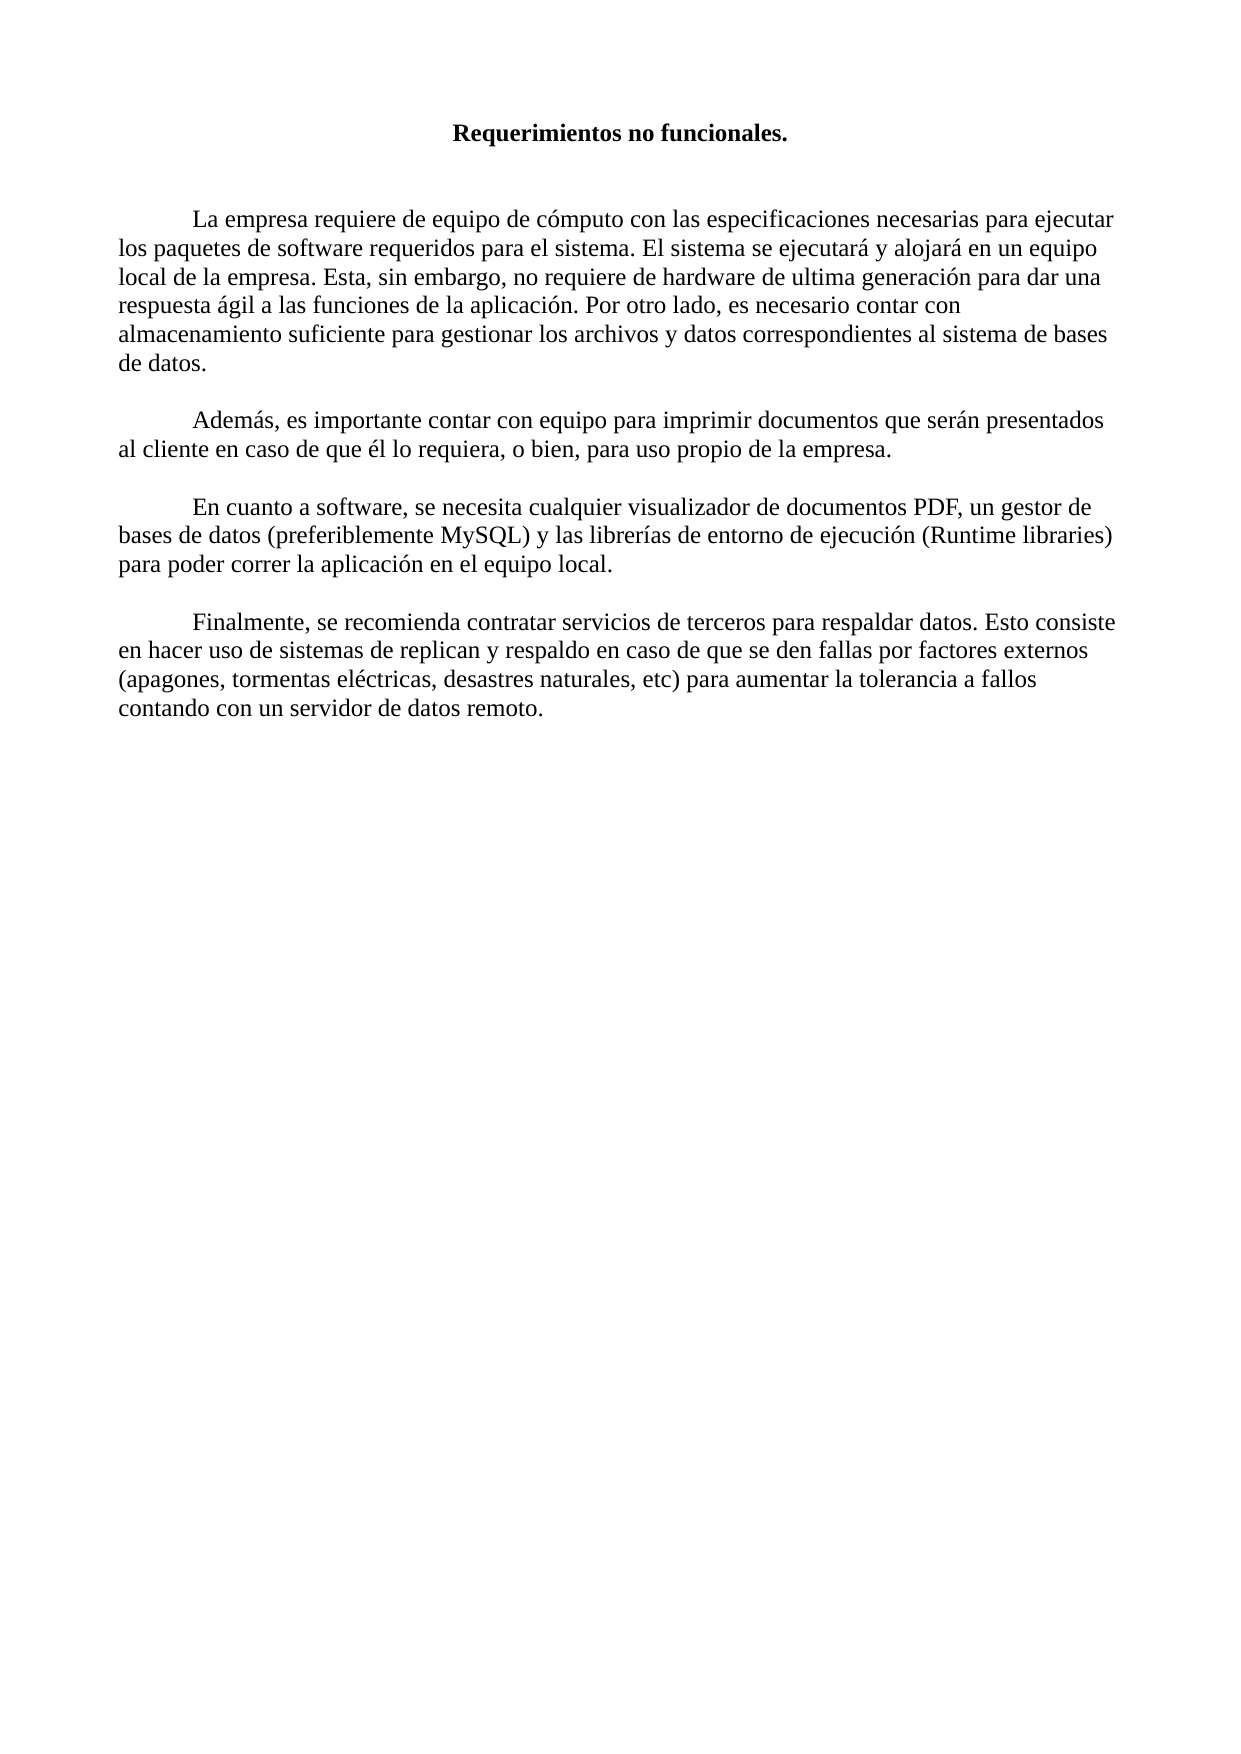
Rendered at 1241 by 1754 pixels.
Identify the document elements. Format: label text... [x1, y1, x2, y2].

text La empresa requiere de equipo de cómputo con las especificaciones necesarias para ejecutar los paquetes de software requeridos para el sistema. El sistema se ejecutará y alojará en un equipo local de la empresa. Esta, sin embargo, no requiere de hardware de ultima generación para dar una respuesta ágil a las funciones de la aplicación. Por otro lado, es necesario contar con almacenamiento suficiente para gestionar los archivos y datos correspondientes al sistema de bases de datos. [118, 204, 1122, 377]
text Requerimientos no funcionales. [118, 118, 1122, 147]
text Además, es importante contar con equipo para imprimir documentos que serán presentados al cliente en caso de que él lo requiera, o bien, para uso propio de la empresa. [118, 406, 1122, 463]
text En cuanto a software, se necesita cualquier visualizador de documentos PDF, un gestor de bases de datos (preferiblemente MySQL) y las librerías de entorno de ejecución (Runtime libraries) para poder correr la aplicación en el equipo local. [118, 492, 1122, 578]
text Finalmente, se recomienda contratar servicios de terceros para respaldar datos. Esto consiste en hacer uso de sistemas de replican y respaldo en caso de que se den fallas por factores externos (apagones, tormentas eléctricas, desastres naturales, etc) para aumentar la tolerancia a fallos contando con un servidor de datos remoto. [118, 607, 1122, 722]
